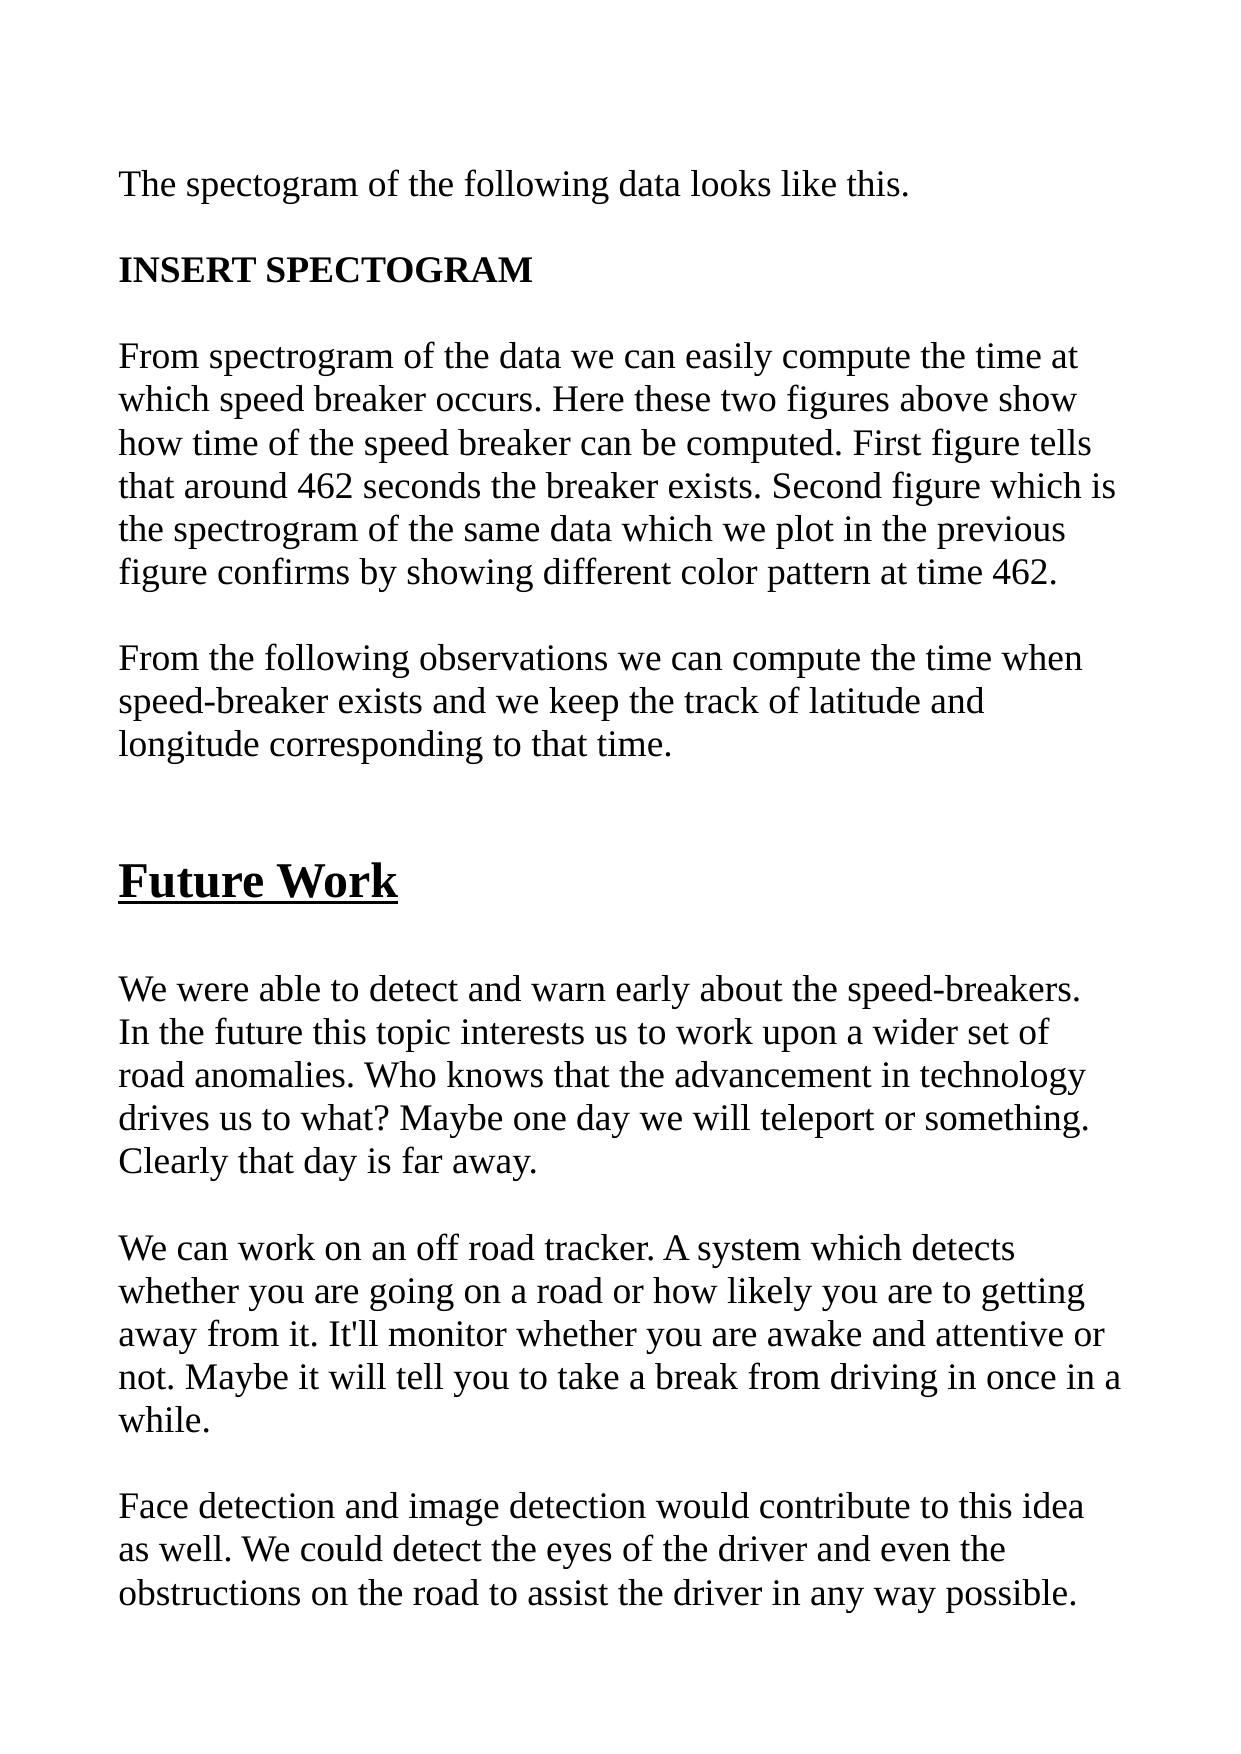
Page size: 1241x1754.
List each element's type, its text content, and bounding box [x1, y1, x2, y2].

text We can work on an off road tracker. A system which detects whether you are going on a road or how likely you are to getting away from it. It'll monitor whether you are awake and attentive or not. Maybe it will tell you to take a break from driving in once in a while. [118, 1225, 1122, 1441]
text From spectrogram of the data we can easily compute the time at which speed breaker occurs. Here these two figures above show how time of the speed breaker can be computed. First figure tells that around 462 seconds the breaker exists. Second figure which is the spectrogram of the same data which we plot in the previous figure confirms by showing different color pattern at time 462. [118, 334, 1122, 592]
text INSERT SPECTOGRAM [118, 247, 1122, 291]
text From the following observations we can compute the time when speed-breaker exists and we keep the track of latitude and longitude corresponding to that time. [118, 636, 1122, 765]
text Face detection and image detection would contribute to this idea as well. We could detect the eyes of the driver and even the obstructions on the road to assist the driver in any way possible. [118, 1484, 1122, 1613]
text The spectogram of the following data looks like this. [118, 161, 1122, 204]
text We were able to detect and warn early about the speed-breakers. In the future this topic interests us to work upon a wider set of road anomalies. Who knows that the advancement in technology drives us to what? Maybe one day we will teleport or something. Clearly that day is far away. [118, 966, 1122, 1182]
text Future Work [118, 851, 1122, 909]
